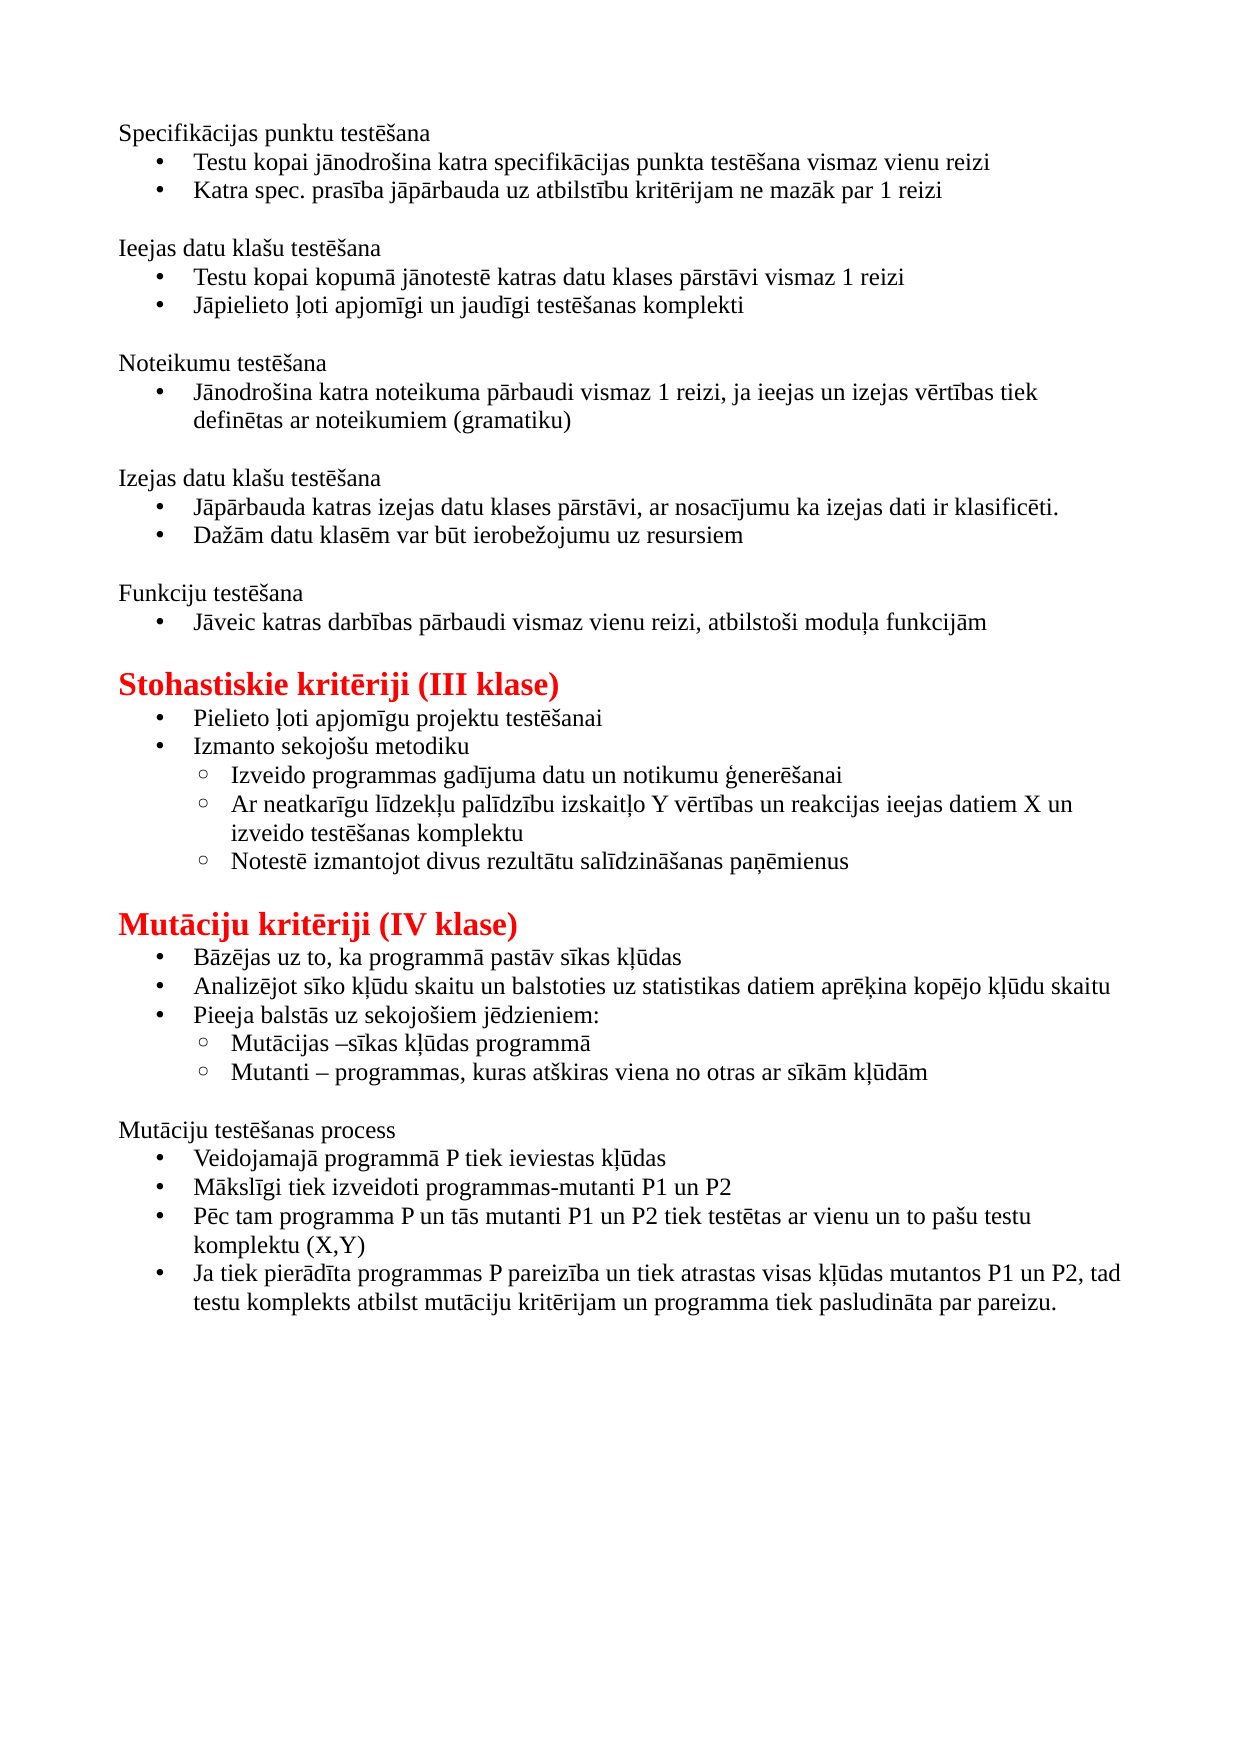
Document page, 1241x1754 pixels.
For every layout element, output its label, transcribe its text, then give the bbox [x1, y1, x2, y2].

list Jāveic katras darbības pārbaudi vismaz vienu reizi, atbilstoši moduļa funkcijām [156, 607, 1122, 636]
text Funkciju testēšana [118, 578, 1122, 607]
list Analizējot sīko kļūdu skaitu un balstoties uz statistikas datiem aprēķina kopējo kļūdu skaitu [156, 971, 1122, 1000]
text Specifikācijas punktu testēšana [118, 118, 1122, 147]
text Mutāciju kritēriji (IV klase) [118, 904, 1122, 942]
text Izejas datu klašu testēšana [118, 463, 1122, 492]
list Pieeja balstās uz sekojošiem jēdzieniem: [156, 1000, 1122, 1028]
list Izveido programmas gadījuma datu un notikumu ģenerēšanai [193, 760, 1122, 789]
list Jānodrošina katra noteikuma pārbaudi vismaz 1 reizi, ja ieejas un izejas vērtības tiek definētas ar noteikumiem (gramatiku) [156, 377, 1122, 434]
list Testu kopai jānodrošina katra specifikācijas punkta testēšana vismaz vienu reizi [156, 147, 1122, 176]
list Izmanto sekojošu metodiku [156, 731, 1122, 760]
list Jāpielieto ļoti apjomīgi un jaudīgi testēšanas komplekti [156, 291, 1122, 319]
list Mutācijas –sīkas kļūdas programmā [193, 1028, 1122, 1057]
list Ja tiek pierādīta programmas P pareizība un tiek atrastas visas kļūdas mutantos P1 un P2, tad testu komplekts atbilst mutāciju kritērijam un programma tiek pasludināta par pareizu. [156, 1258, 1122, 1316]
list Bāzējas uz to, ka programmā pastāv sīkas kļūdas [156, 942, 1122, 971]
text Stohastiskie kritēriji (III klase) [118, 664, 1122, 703]
list Pielieto ļoti apjomīgu projektu testēšanai [156, 703, 1122, 731]
list Mutanti – programmas, kuras atškiras viena no otras ar sīkām kļūdām [193, 1057, 1122, 1086]
list Testu kopai kopumā jānotestē katras datu klases pārstāvi vismaz 1 reizi [156, 262, 1122, 291]
list Mākslīgi tiek izveidoti programmas-mutanti P1 un P2 [156, 1172, 1122, 1201]
list Ar neatkarīgu līdzekļu palīdzību izskaitļo Y vērtības un reakcijas ieejas datiem X un izveido testēšanas komplektu [193, 789, 1122, 846]
list Veidojamajā programmā P tiek ieviestas kļūdas [156, 1143, 1122, 1172]
text Ieejas datu klašu testēšana [118, 233, 1122, 262]
text Noteikumu testēšana [118, 348, 1122, 377]
list Katra spec. prasība jāpārbauda uz atbilstību kritērijam ne mazāk par 1 reizi [156, 176, 1122, 204]
list Notestē izmantojot divus rezultātu salīdzināšanas paņēmienus [193, 846, 1122, 875]
list Dažām datu klasēm var būt ierobežojumu uz resursiem [156, 521, 1122, 549]
list Pēc tam programma P un tās mutanti P1 un P2 tiek testētas ar vienu un to pašu testu komplektu (X,Y) [156, 1201, 1122, 1258]
list Jāpārbauda katras izejas datu klases pārstāvi, ar nosacījumu ka izejas dati ir klasificēti. [156, 492, 1122, 521]
text Mutāciju testēšanas process [118, 1115, 1122, 1143]
